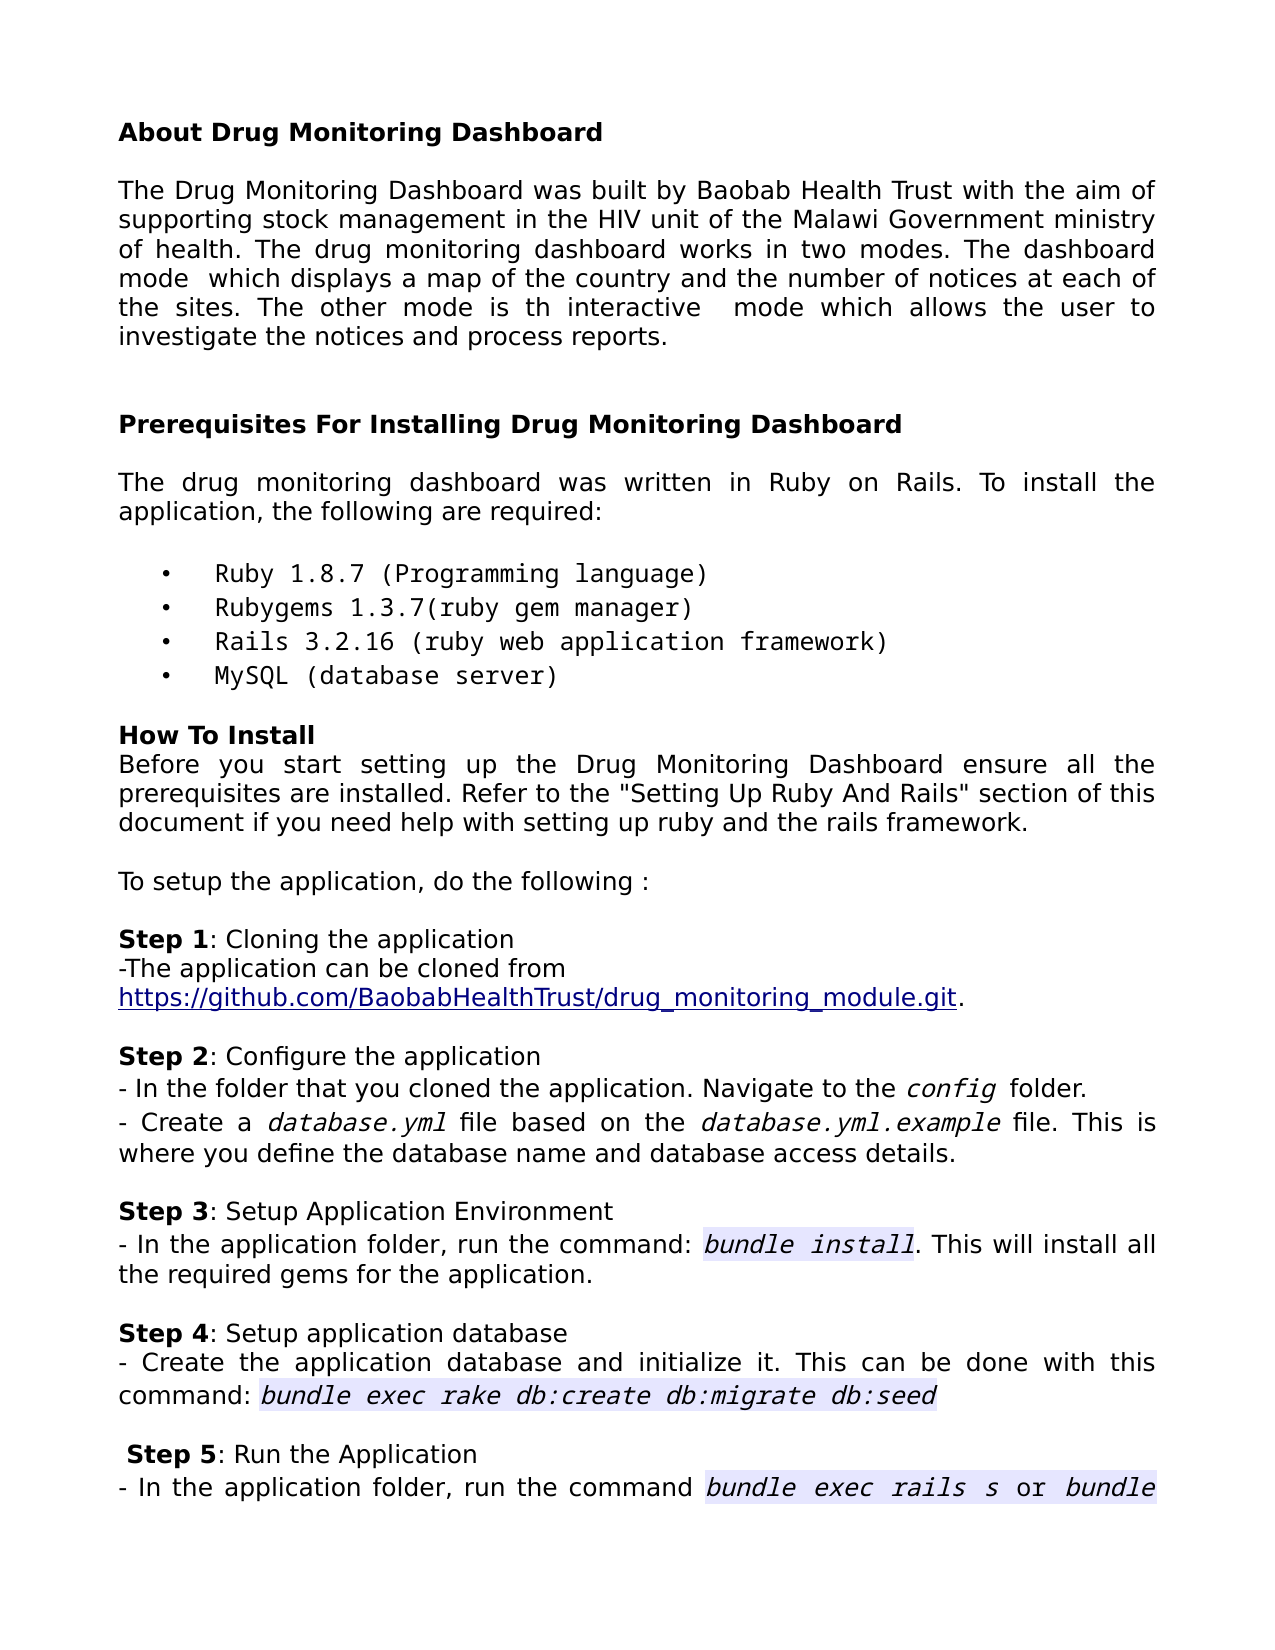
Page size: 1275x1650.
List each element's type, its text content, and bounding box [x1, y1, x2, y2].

text The Drug Monitoring Dashboard was built by Baobab Health Trust with the aim of supporting stock management in the HIV unit of the Malawi Government ministry of health. The drug monitoring dashboard works in two modes. The dashboard mode which displays a map of the country and the number of notices at each of the sites. The other mode is th interactive mode which allows the user to investigate the notices and process reports. [118, 176, 1157, 351]
text Step 5: Run the Application [118, 1441, 1157, 1470]
text How To Install [118, 721, 1157, 750]
text Step 4: Setup application database [118, 1319, 1157, 1348]
text The drug monitoring dashboard was written in Ruby on Rails. To install the application, the following are required: [118, 468, 1157, 526]
text - Create the application database and initialize it. This can be done with this command: bundle exec rake db:create db:migrate db:seed [118, 1348, 1157, 1411]
list Rails 3.2.16 (ruby web application framework) [162, 624, 1157, 658]
text Before you start setting up the Drug Monitoring Dashboard ensure all the prerequisites are installed. Refer to the "Setting Up Ruby And Rails" section of this document if you need help with setting up ruby and the rails framework. [118, 750, 1157, 838]
text To setup the application, do the following : [118, 867, 1157, 896]
text Step 3: Setup Application Environment [118, 1197, 1157, 1227]
text - In the application folder, run the command bundle exec rails s or bundle [118, 1470, 1157, 1504]
text Step 1: Cloning the application [118, 925, 1157, 954]
text Prerequisites For Installing Drug Monitoring Dashboard [118, 410, 1157, 439]
list Ruby 1.8.7 (Programming language) [162, 556, 1157, 590]
text -The application can be cloned from https://github.com/BaobabHealthTrust/drug_monitoring_module.git. [118, 954, 1157, 1013]
text - In the folder that you cloned the application. Navigate to the config folder. [118, 1071, 1157, 1105]
text - In the application folder, run the command: bundle install. This will install all the required gems for the application. [118, 1227, 1157, 1290]
list Rubygems 1.3.7(ruby gem manager) [162, 590, 1157, 624]
text Step 2: Configure the application [118, 1042, 1157, 1071]
text - Create a database.yml file based on the database.yml.example file. This is where you define the database name and database access details. [118, 1105, 1157, 1168]
text About Drug Monitoring Dashboard [118, 118, 1157, 147]
list MySQL (database server) [162, 658, 1157, 692]
